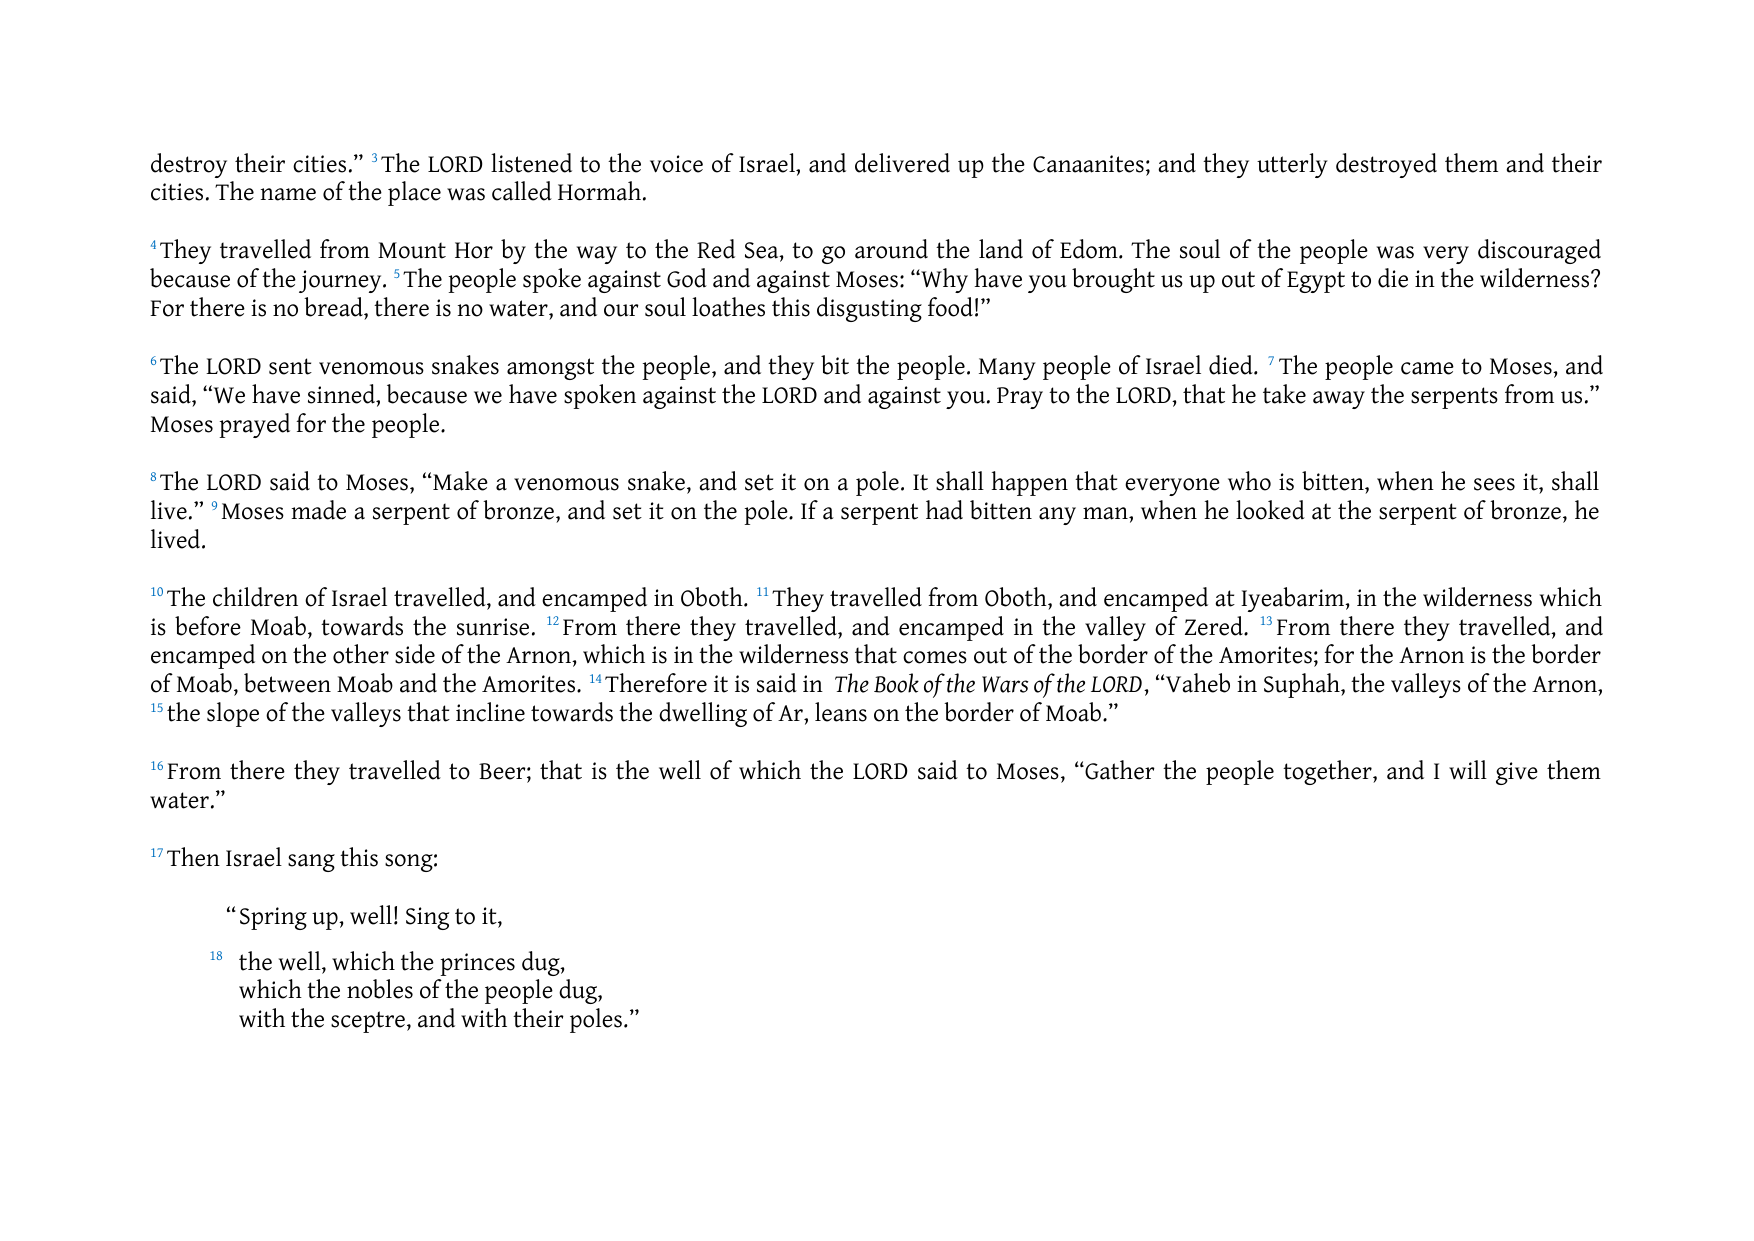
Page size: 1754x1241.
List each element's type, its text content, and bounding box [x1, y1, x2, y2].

text 6 The LORD sent venomous snakes amongst the people, and they bit the people. Many people of Israel died. 7 The people came to Moses, and said, “We have sinned, because we have spoken against the LORD and against you. Pray to the LORD, that he take away the serpents from us.” Moses prayed for the people. [150, 353, 1604, 439]
text 16 From there they travelled to Beer; that is the well of which the LORD said to Moses, “Gather the people together, and I will give them water.” [150, 757, 1604, 815]
text 18 the well, which the princes dug, which the nobles of the people dug, with the sceptre, and with their poles.” [209, 948, 1545, 1034]
text 8 The LORD said to Moses, “Make a venomous snake, and set it on a pole. It shall happen that everyone who is bitten, when he sees it, shall live.” 9 Moses made a serpent of bronze, and set it on the pole. If a serpent had bitten any man, when he looked at the serpent of bronze, he lived. [150, 468, 1604, 555]
text 17 Then Israel sang this song: [150, 844, 1604, 873]
text 4 They travelled from Mount Hor by the way to the Red Sea, to go around the land of Edom. The soul of the people was very discouraged because of the journey. 5 The people spoke against God and against Moses: “Why have you brought us up out of Egypt to die in the wilderness? For there is no bread, there is no water, and our soul loathes this disgusting food!” [150, 237, 1604, 323]
text “ Spring up, well! Sing to it, [209, 902, 1545, 931]
text destroy their cities.” 3 The LORD listened to the voice of Israel, and delivered up the Canaanites; and they utterly destroyed them and their cities. The name of the place was called Hormah. [150, 150, 1604, 208]
text 10 The children of Israel travelled, and encamped in Oboth. 11 They travelled from Oboth, and encamped at Iyeabarim, in the wilderness which is before Moab, towards the sunrise. 12 From there they travelled, and encamped in the valley of Zered. 13 From there they travelled, and encamped on the other side of the Arnon, which is in the wilderness that comes out of the border of the Amorites; for the Arnon is the border of Moab, between Moab and the Amorites. 14 Therefore it is said in The Book of the Wars of the LORD, “Vaheb in Suphah, the valleys of the Arnon, 15 the slope of the valleys that incline towards the dwelling of Ar, leans on the border of Moab.” [150, 584, 1604, 728]
